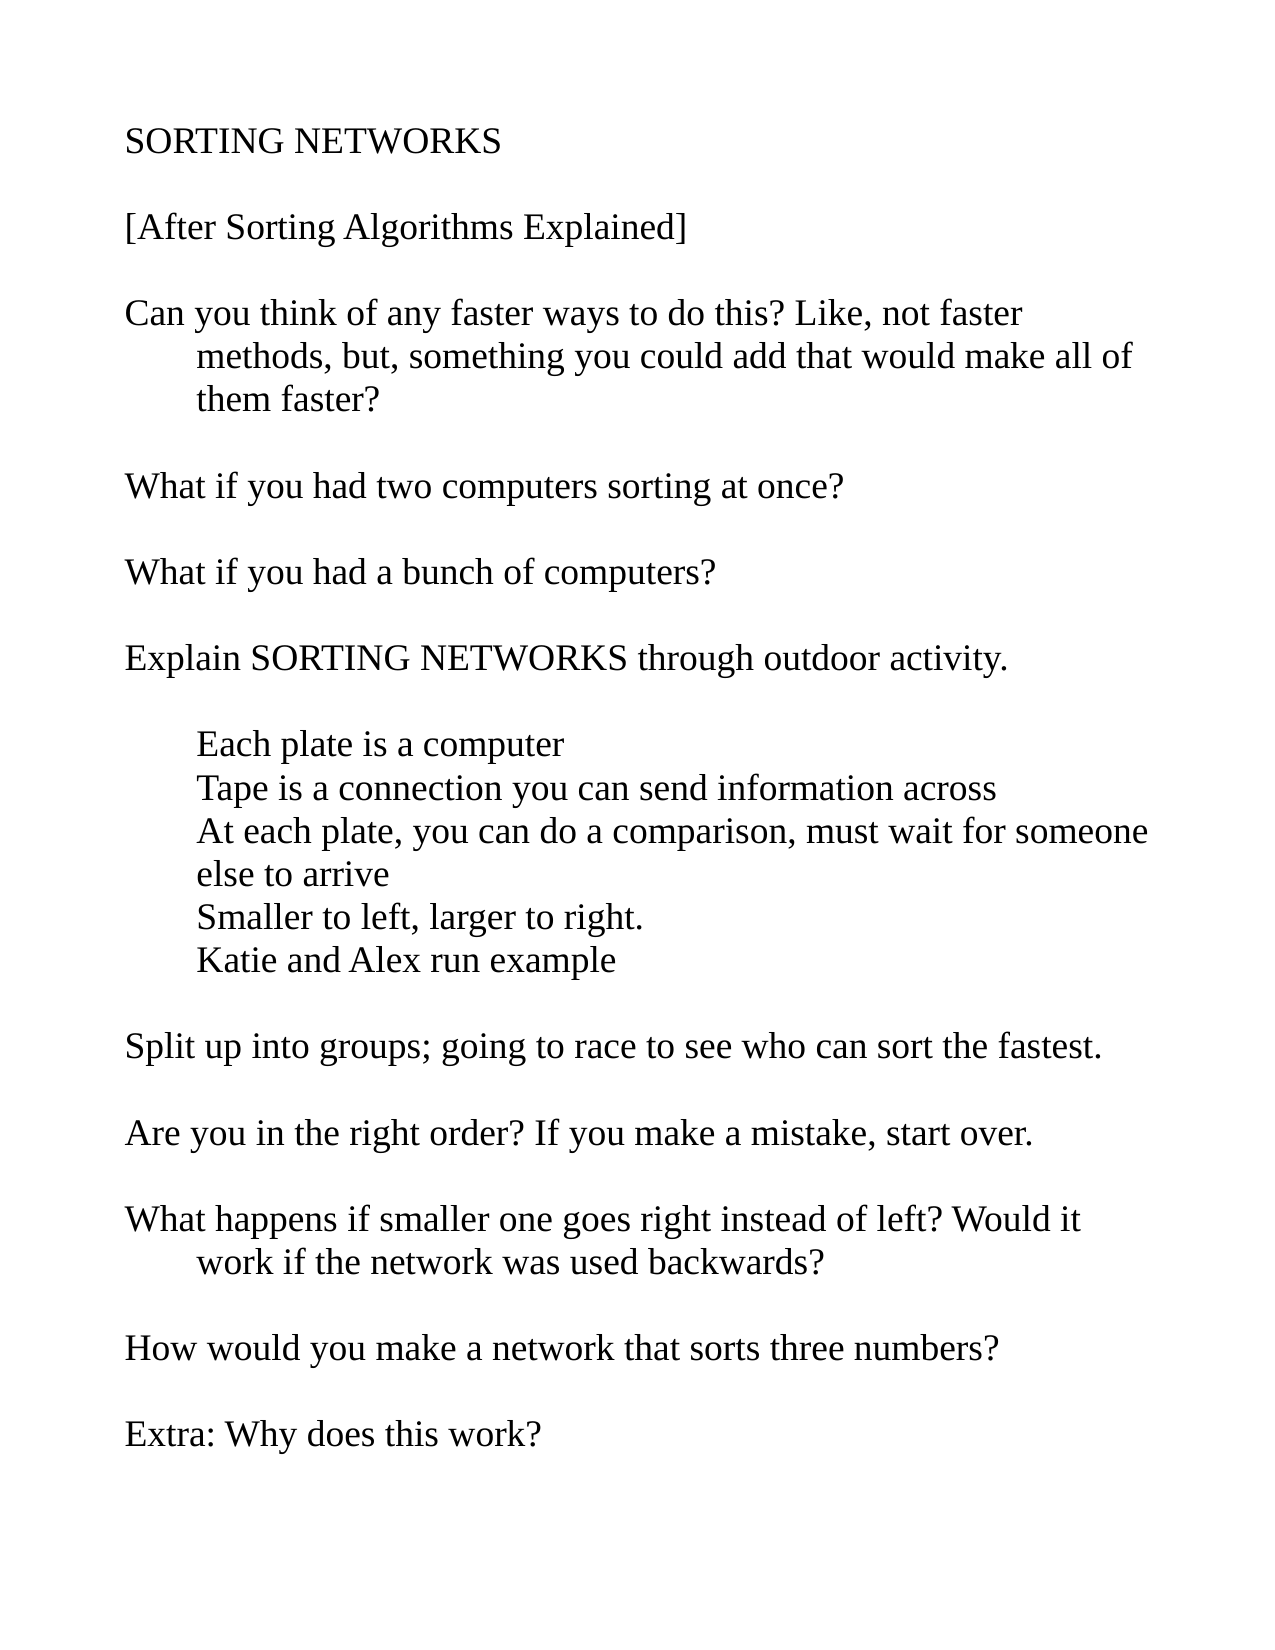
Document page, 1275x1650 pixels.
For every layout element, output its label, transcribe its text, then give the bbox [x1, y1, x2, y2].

text Tape is a connection you can send information across [124, 765, 1157, 808]
text Extra: Why does this work? [124, 1412, 1157, 1455]
text [After Sorting Algorithms Explained] [124, 204, 1157, 247]
text Can you think of any faster ways to do this? Like, not faster methods, but, something you could add that would make all of them faster? [124, 291, 1157, 420]
text At each plate, you can do a comparison, must wait for someone else to arrive [124, 808, 1157, 894]
text How would you make a network that sorts three numbers? [124, 1326, 1157, 1369]
text What happens if smaller one goes right instead of left? Would it work if the network was used backwards? [124, 1196, 1157, 1282]
text Explain SORTING NETWORKS through outdoor activity. [124, 636, 1157, 679]
text Are you in the right order? If you make a mistake, start over. [124, 1110, 1157, 1153]
text SORTING NETWORKS [124, 118, 1157, 161]
text What if you had a bunch of computers? [124, 549, 1157, 592]
text Katie and Alex run example [124, 937, 1157, 981]
text What if you had two computers sorting at once? [124, 463, 1157, 506]
text Each plate is a computer [124, 722, 1157, 765]
text Split up into groups; going to race to see who can sort the fastest. [124, 1024, 1157, 1067]
text Smaller to left, larger to right. [124, 894, 1157, 937]
